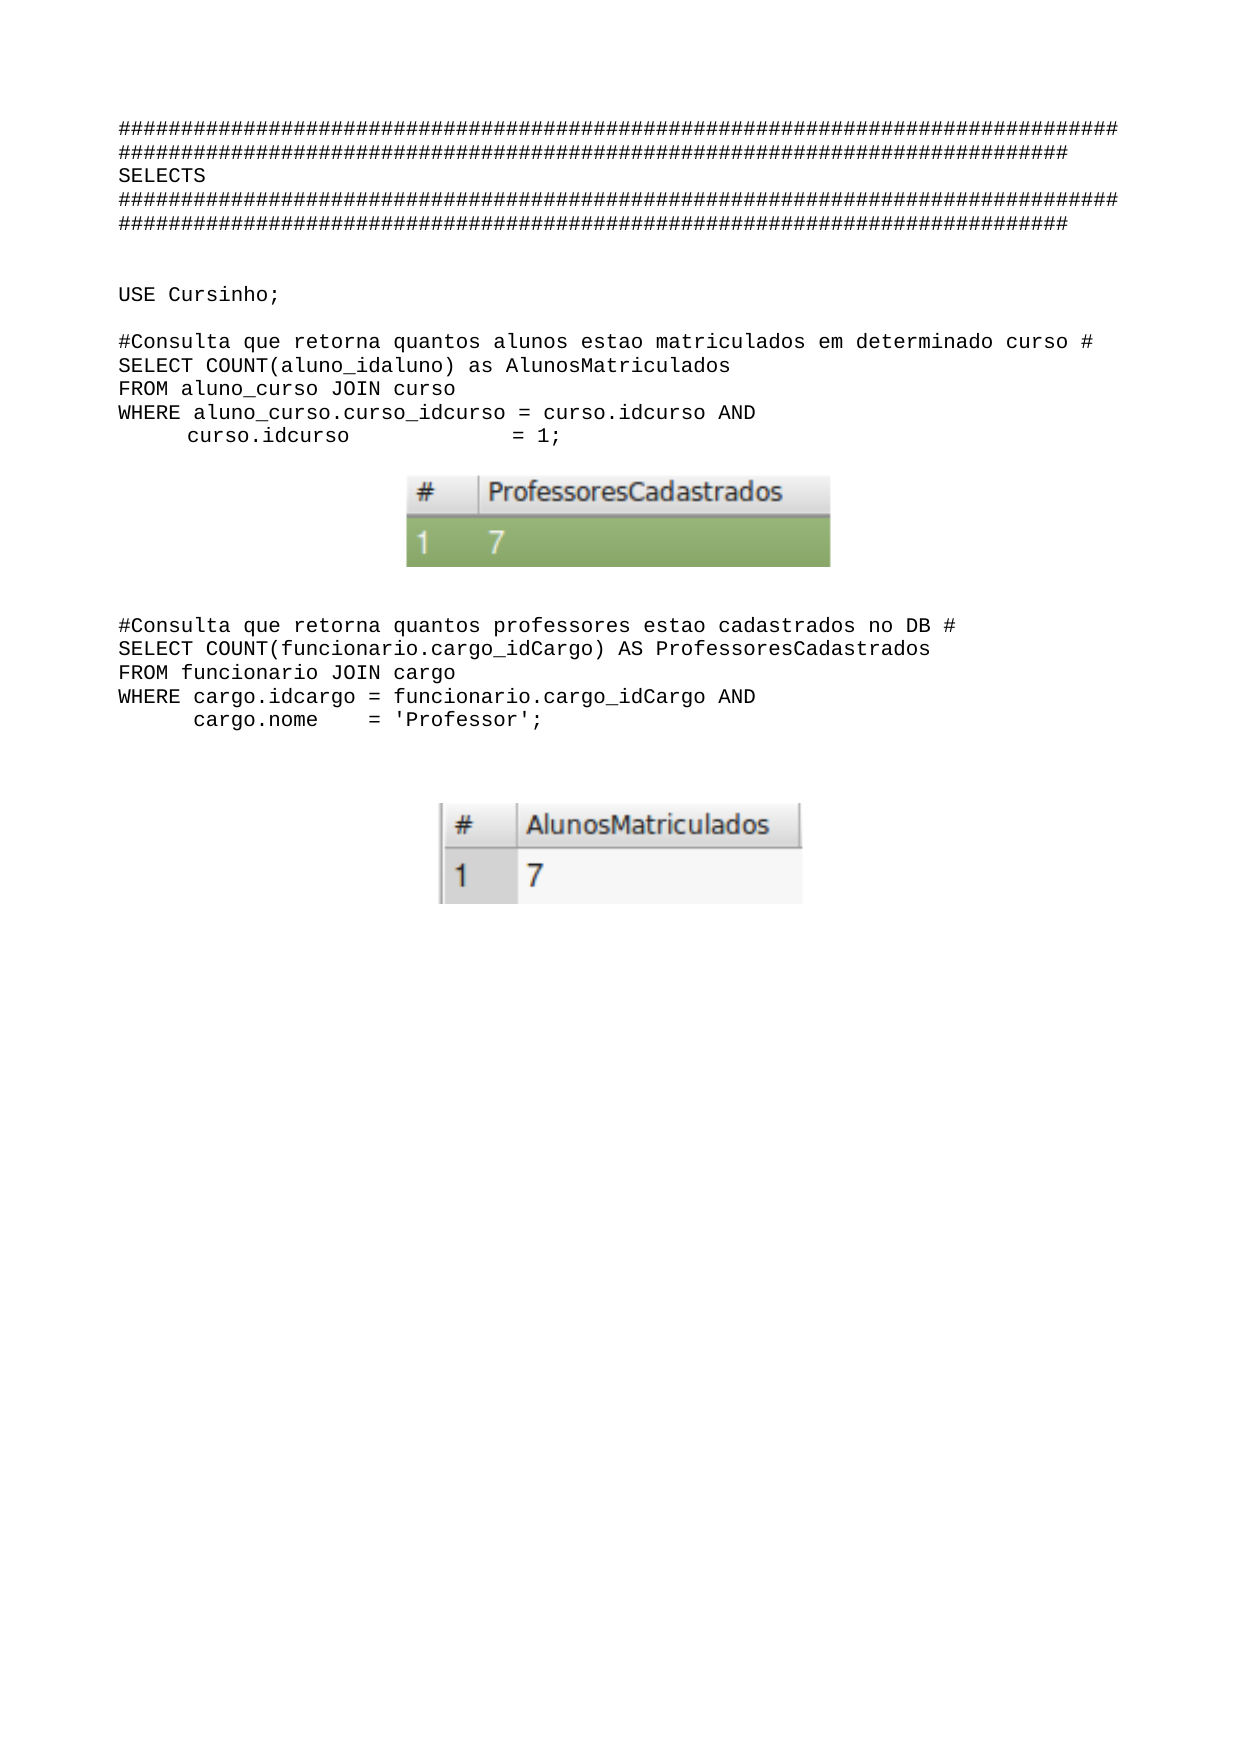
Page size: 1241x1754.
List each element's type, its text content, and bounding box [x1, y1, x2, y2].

picture [437, 803, 803, 904]
text FROM funcionario JOIN cargo [118, 662, 1122, 686]
text #Consulta que retorna quantos alunos estao matriculados em determinado curso # [118, 331, 1122, 354]
picture [405, 472, 835, 567]
text USE Cursinho; [118, 284, 1122, 307]
text #Consulta que retorna quantos professores estao cadastrados no DB # [118, 615, 1122, 638]
text FROM aluno_curso JOIN curso [118, 378, 1122, 402]
text SELECTS [118, 165, 1122, 189]
text SELECT COUNT(aluno_idaluno) as AlunosMatriculados [118, 354, 1122, 378]
text WHERE cargo.idcargo = funcionario.cargo_idCargo AND [118, 686, 1122, 709]
text ############################################################################################################################################################ [118, 189, 1122, 236]
text cargo.nome = 'Professor'; [118, 709, 1122, 733]
text SELECT COUNT(funcionario.cargo_idCargo) AS ProfessoresCadastrados [118, 638, 1122, 662]
text curso.idcurso = 1; [118, 426, 1122, 449]
text WHERE aluno_curso.curso_idcurso = curso.idcurso AND [118, 402, 1122, 426]
text ############################################################################################################################################################ [118, 118, 1122, 165]
